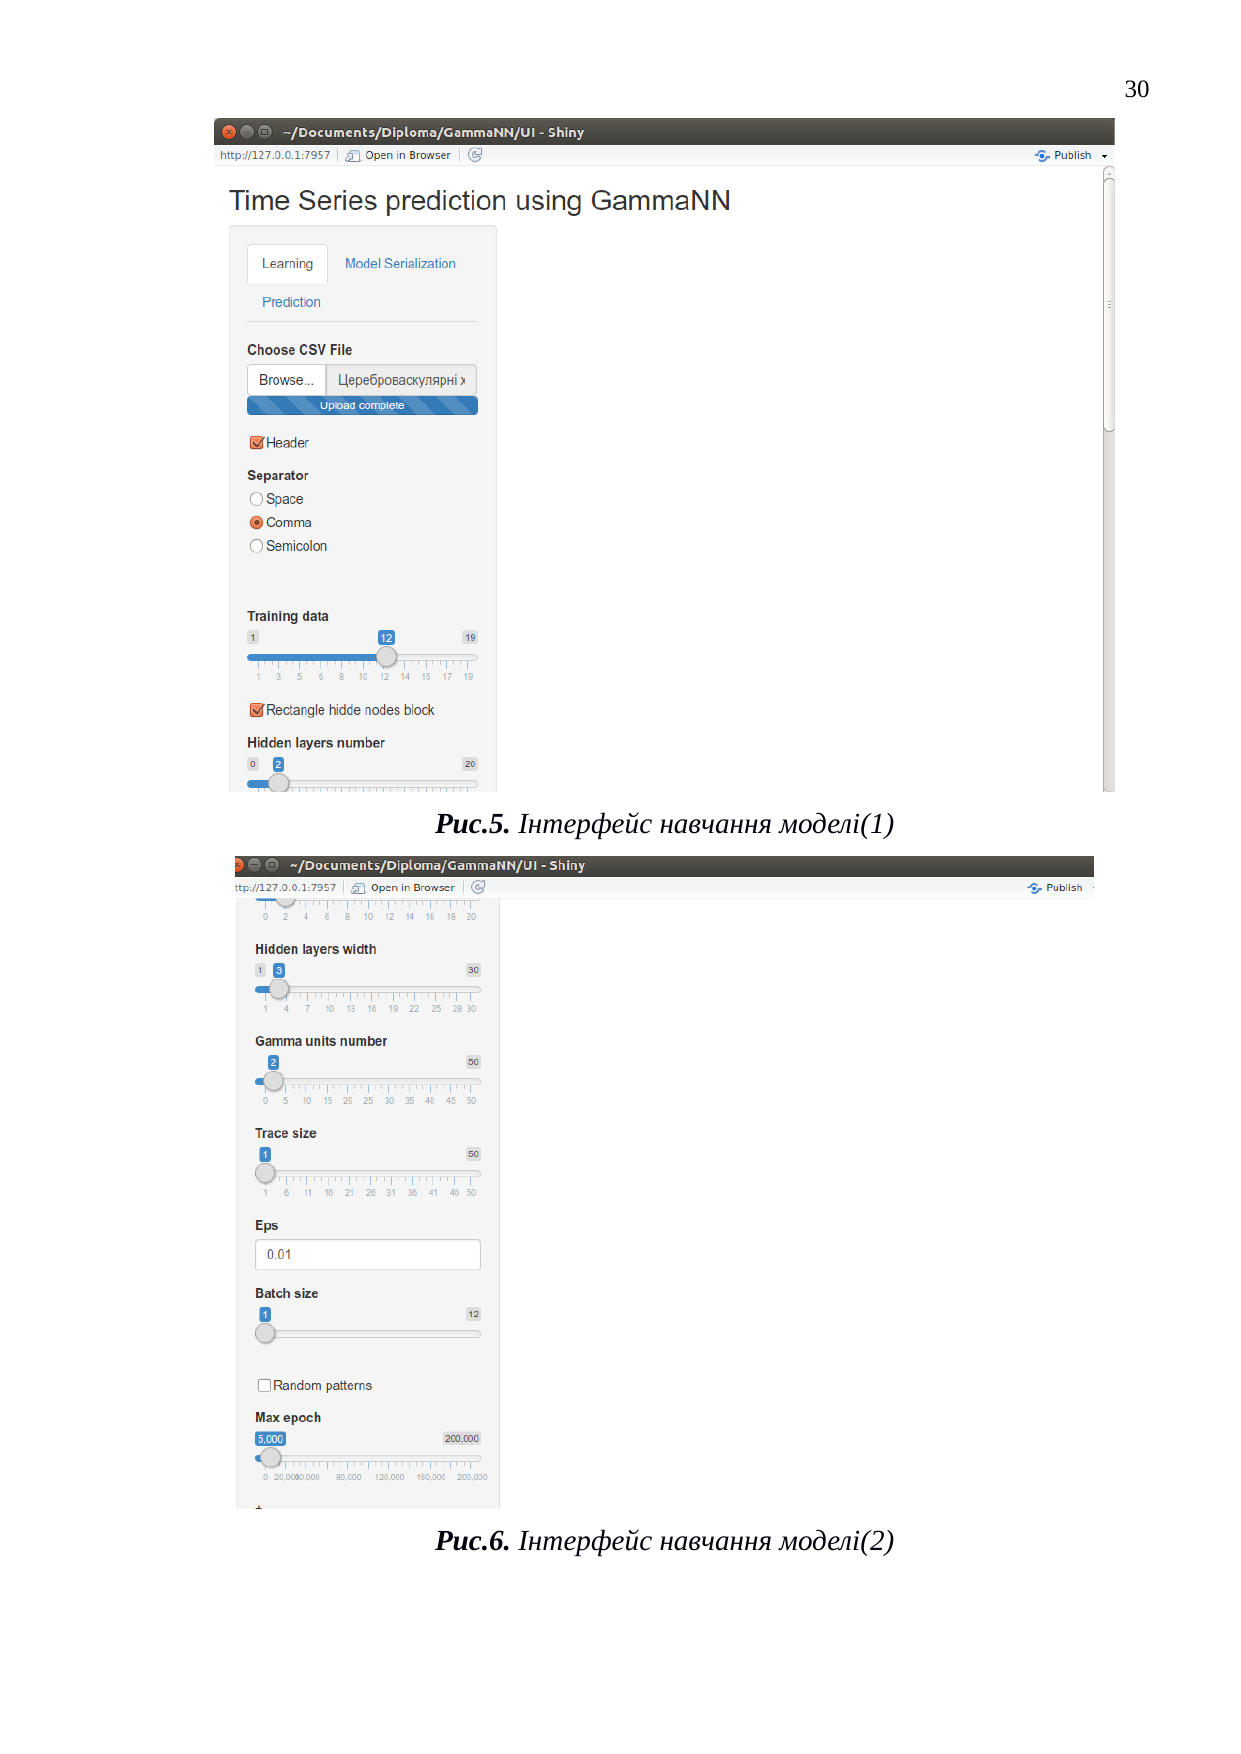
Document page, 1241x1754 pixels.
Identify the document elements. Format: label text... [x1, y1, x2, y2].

picture [214, 118, 1115, 792]
text Рис.5. Інтерфейс навчання моделі(1) [177, 806, 1152, 840]
text Рис.6. Інтерфейс навчання моделі(2) [177, 1523, 1152, 1556]
picture [235, 856, 1094, 1509]
